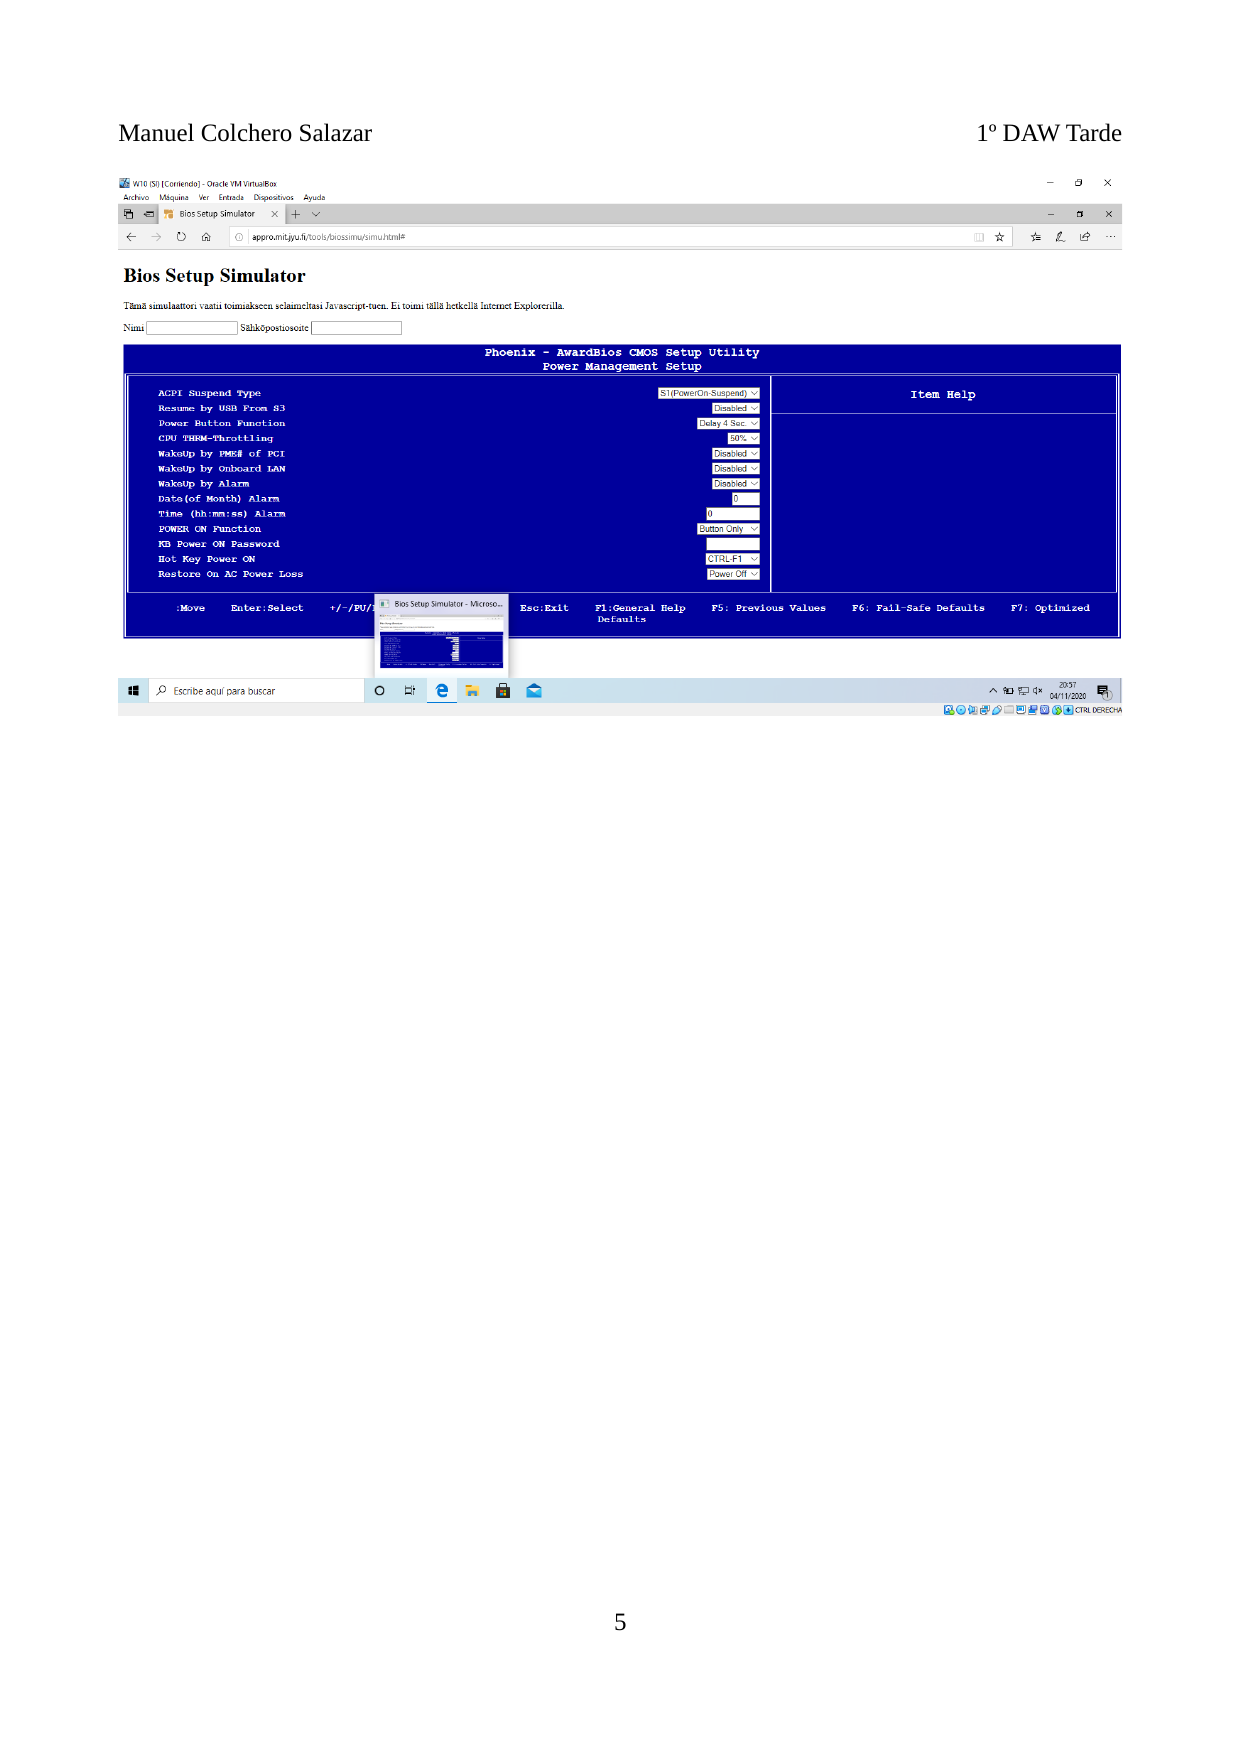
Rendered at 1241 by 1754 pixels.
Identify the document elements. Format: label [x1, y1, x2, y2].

picture [118, 176, 1123, 716]
